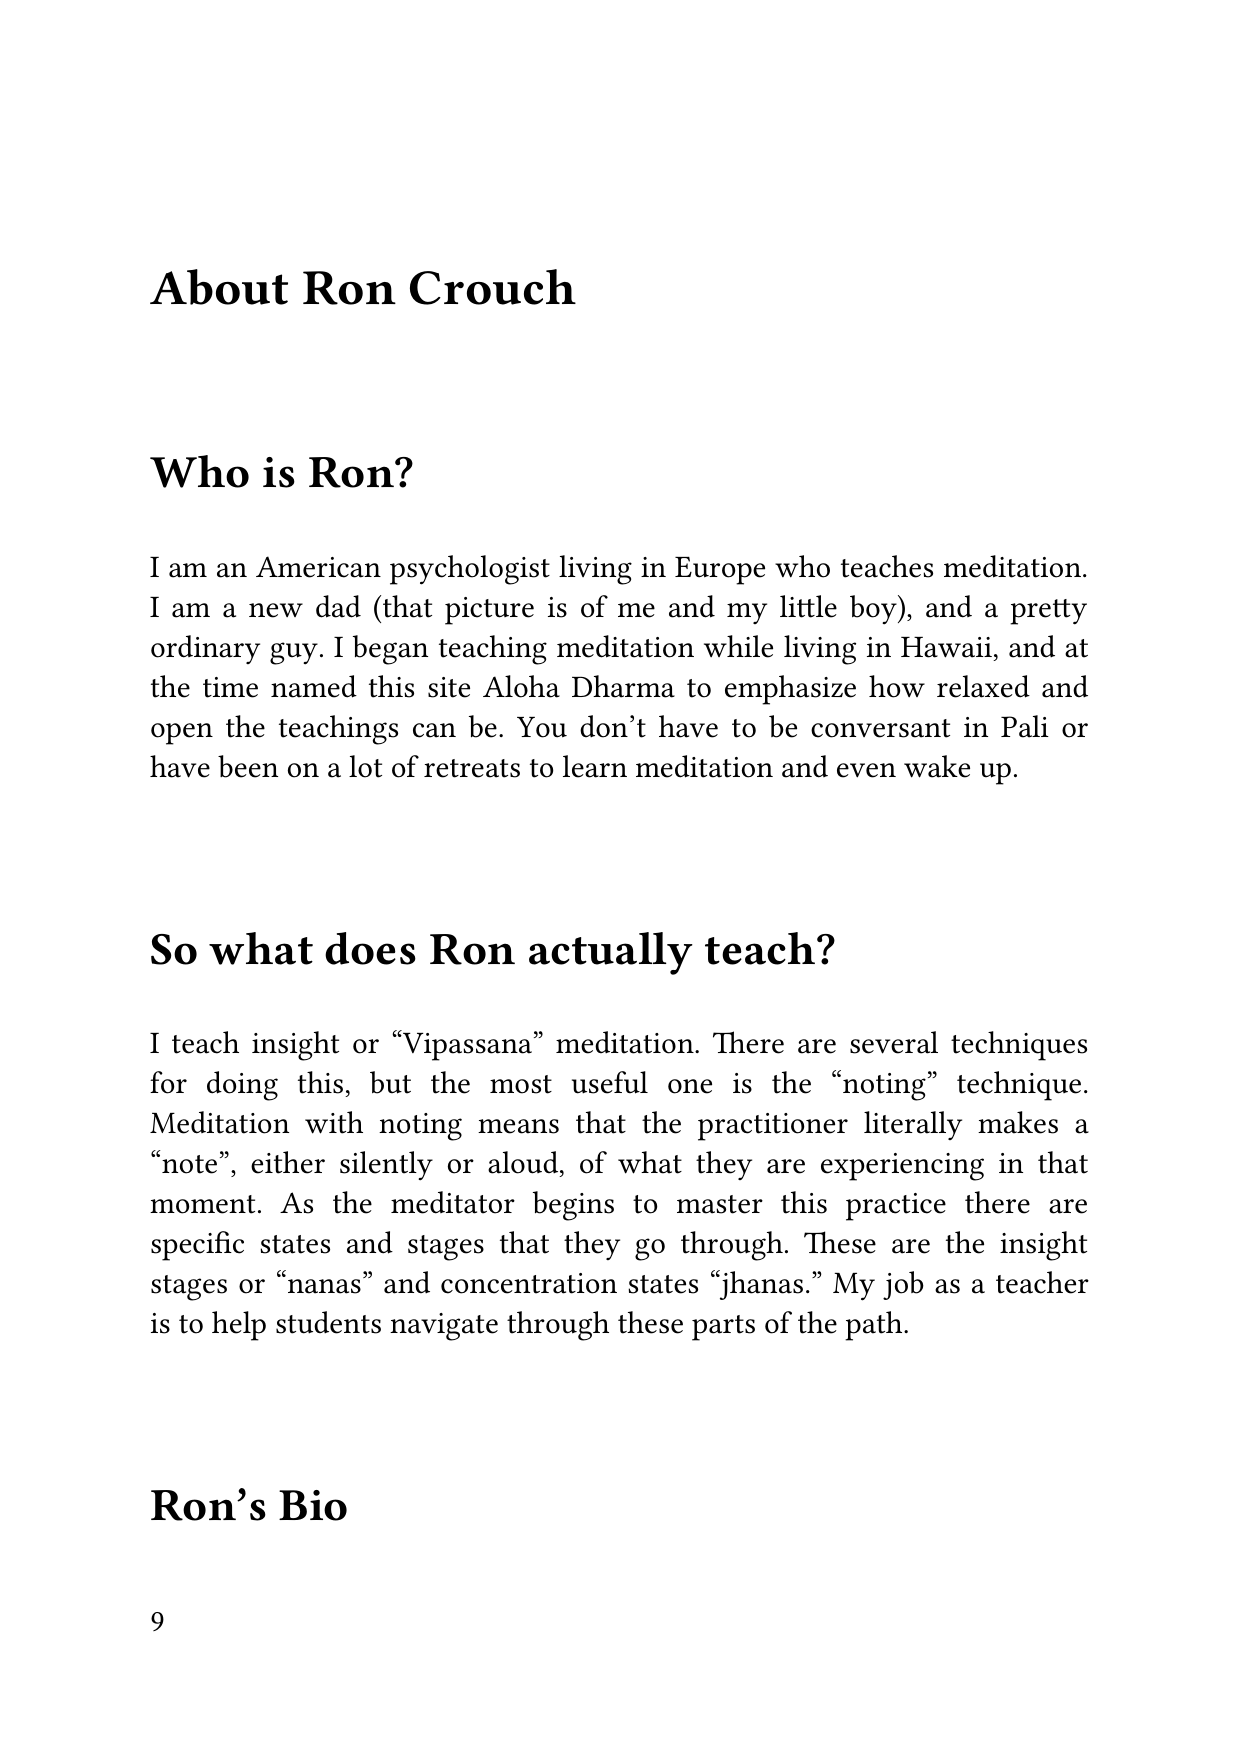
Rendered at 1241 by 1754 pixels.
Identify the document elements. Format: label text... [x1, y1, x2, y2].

text I teach insight or “Vipassana” meditation. There are several techniques for doing this, but the most useful one is the “noting” technique. Meditation with noting means that the practitioner literally makes a “note”, either silently or aloud, of what they are experiencing in that moment. As the meditator begins to master this practice there are specific states and stages that they go through. These are the insight stages or “nanas” and concentration states “jhanas.” My job as a teacher is to help students navigate through these parts of the path. [150, 1021, 1090, 1341]
subtitle About Ron Crouch [150, 257, 1090, 317]
subtitle So what does Ron actually teach? [150, 921, 1090, 976]
subtitle Ron’s Bio [150, 1477, 1090, 1532]
text I am an American psychologist living in Europe who teaches meditation. I am a new dad (that picture is of me and my little boy), and a pretty ordinary guy. I began teaching meditation while living in Hawaii, and at the time named this site Aloha Dharma to emphasize how relaxed and open the teachings can be. You don’t have to be conversant in Pali or have been on a lot of retreats to learn meditation and even wake up. [150, 545, 1090, 785]
subtitle Who is Ron? [150, 444, 1090, 499]
